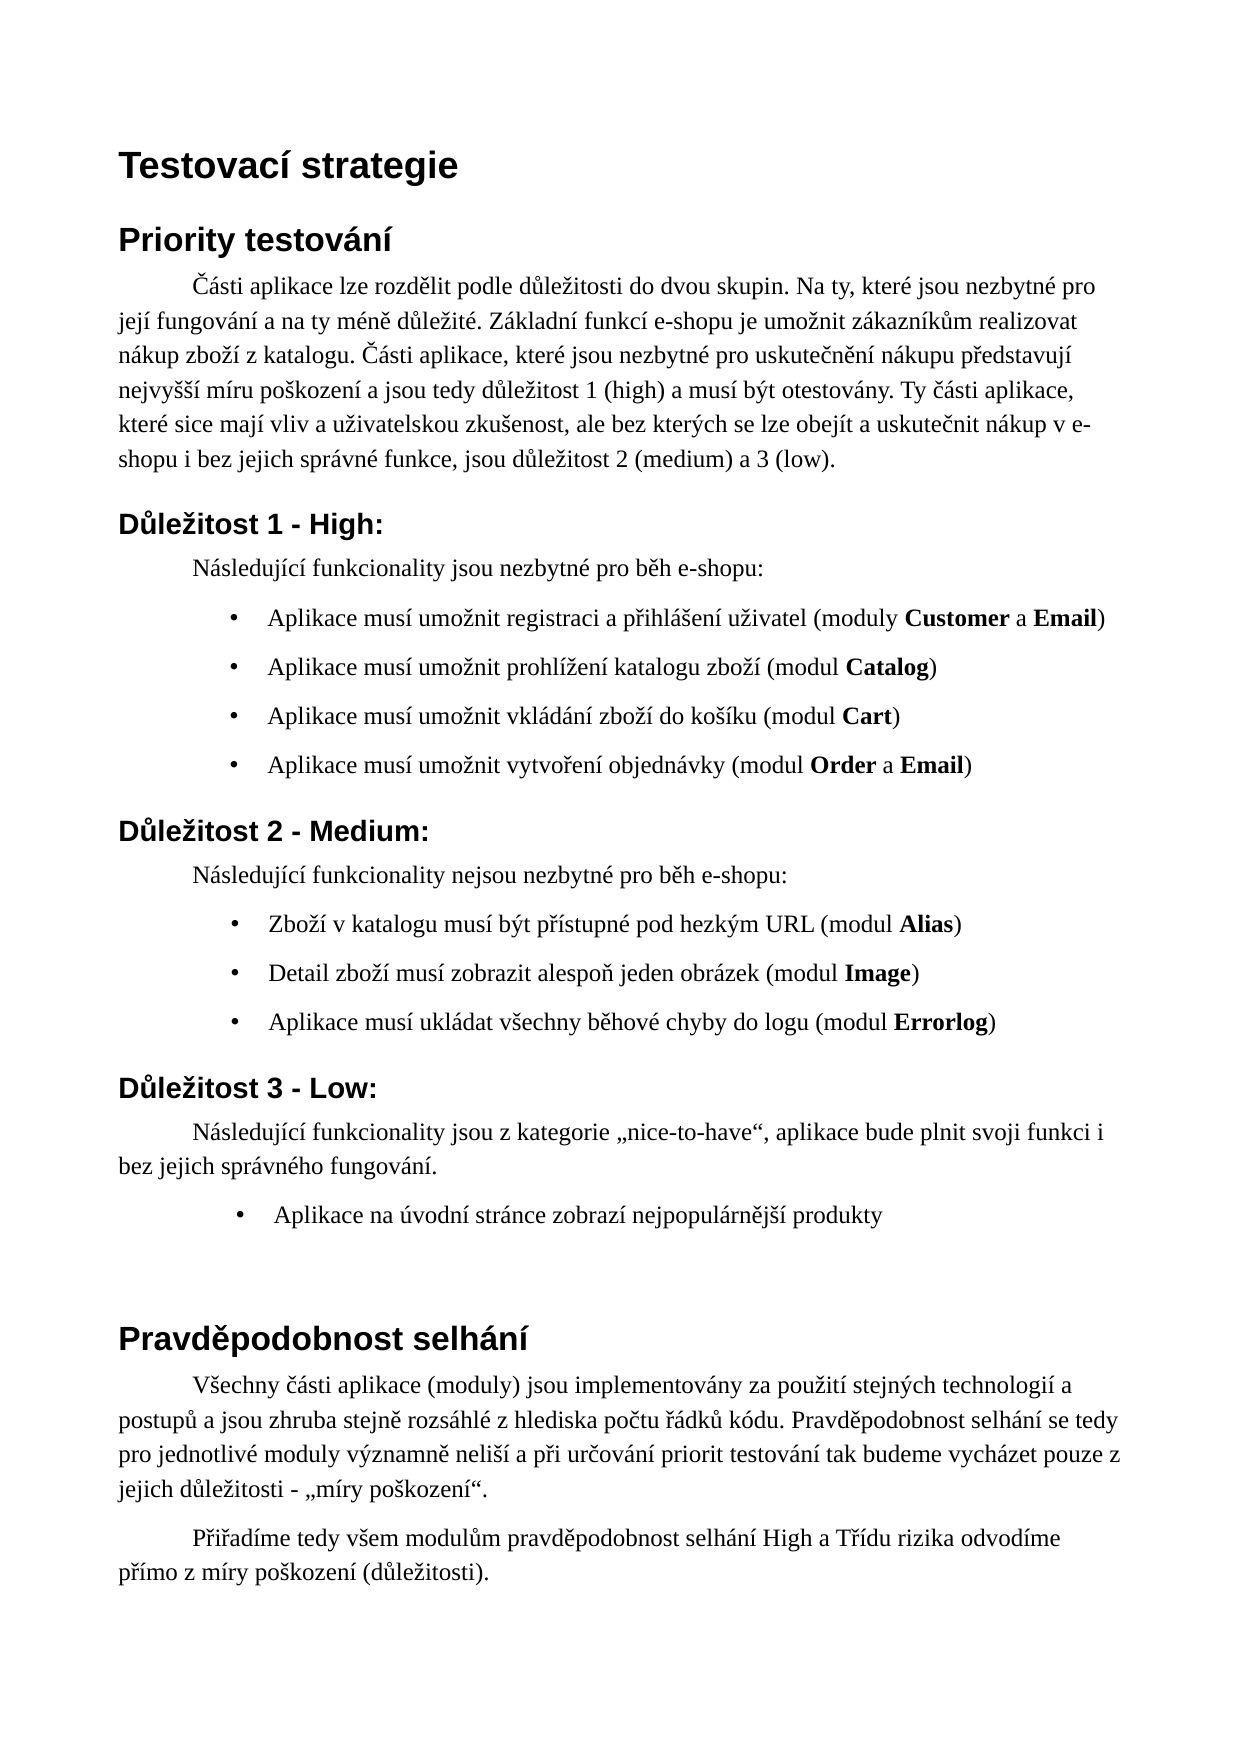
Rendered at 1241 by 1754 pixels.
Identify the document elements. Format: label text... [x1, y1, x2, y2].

subtitle Testovací strategie [118, 143, 1122, 187]
subtitle Důležitost 3 - Low: [118, 1071, 1122, 1104]
list Aplikace musí umožnit prohlížení katalogu zboží (modul Catalog) [229, 652, 1122, 680]
text Všechny části aplikace (moduly) jsou implementovány za použití stejných technologií a postupů a jsou zhruba stejně rozsáhlé z hlediska počtu řádků kódu. Pravděpodobnost selhání se tedy pro jednotlivé moduly významně neliší a při určování priorit testování tak budeme vycházet pouze z jejich důležitosti - „míry poškození“. [118, 1370, 1122, 1503]
list Aplikace na úvodní stránce zobrazí nejpopulárnější produkty [236, 1200, 1122, 1229]
subtitle Pravděpodobnost selhání [118, 1319, 1122, 1358]
text Přiřadíme tedy všem modulům pravděpodobnost selhání High a Třídu rizika odvodíme přímo z míry poškození (důležitosti). [118, 1523, 1122, 1586]
text Části aplikace lze rozdělit podle důležitosti do dvou skupin. Na ty, které jsou nezbytné pro její fungování a na ty méně důležité. Základní funkcí e-shopu je umožnit zákazníkům realizovat nákup zboží z katalogu. Části aplikace, které jsou nezbytné pro uskutečnění nákupu představují nejvyšší míru poškození a jsou tedy důležitost 1 (high) a musí být otestovány. Ty části aplikace, které sice mají vliv a uživatelskou zkušenost, ale bez kterých se lze obejít a uskutečnit nákup v e-shopu i bez jejich správné funkce, jsou důležitost 2 (medium) a 3 (low). [118, 271, 1122, 472]
text Následující funkcionality nejsou nezbytné pro běh e-shopu: [118, 860, 1122, 888]
list Aplikace musí ukládat všechny běhové chyby do logu (modul Errorlog) [231, 1007, 1122, 1036]
subtitle Priority testování [118, 220, 1122, 259]
list Detail zboží musí zobrazit alespoň jeden obrázek (modul Image) [231, 958, 1122, 987]
list Aplikace musí umožnit vytvoření objednávky (modul Order a Email) [229, 750, 1122, 778]
list Aplikace musí umožnit registraci a přihlášení uživatel (moduly Customer a Email) [229, 603, 1122, 631]
text Následující funkcionality jsou z kategorie „nice-to-have“, aplikace bude plnit svoji funkci i bez jejich správného fungování. [118, 1117, 1122, 1180]
list Zboží v katalogu musí být přístupné pod hezkým URL (modul Alias) [231, 909, 1122, 937]
subtitle Důležitost 1 - High: [118, 507, 1122, 541]
text Následující funkcionality jsou nezbytné pro běh e-shopu: [118, 553, 1122, 582]
subtitle Důležitost 2 - Medium: [118, 813, 1122, 847]
list Aplikace musí umožnit vkládání zboží do košíku (modul Cart) [229, 701, 1122, 729]
